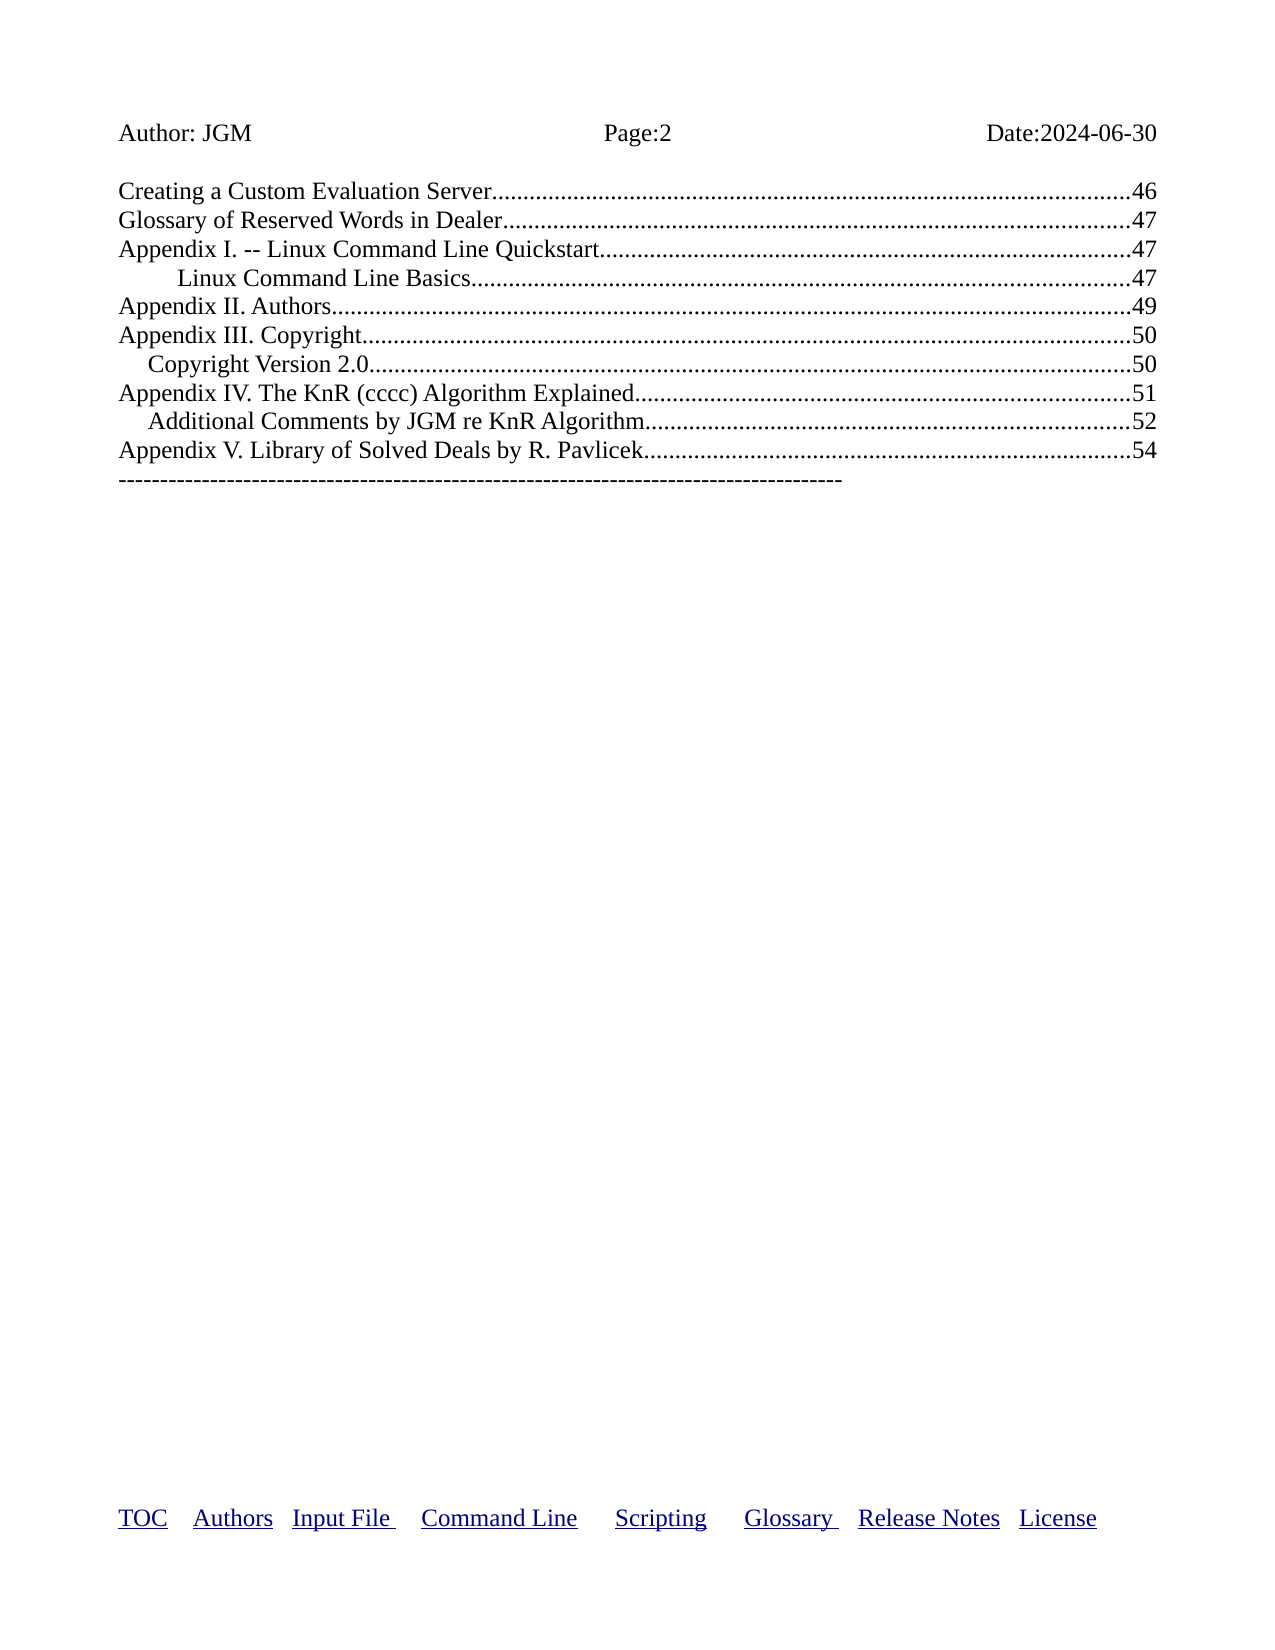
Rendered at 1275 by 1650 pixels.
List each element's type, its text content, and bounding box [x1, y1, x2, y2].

text Appendix II. Authors 49 [118, 291, 1157, 320]
text Glossary of Reserved Words in Dealer 47 [118, 205, 1157, 234]
text --------------------------------------------------------------------------------------- [118, 464, 1157, 493]
text Linux Command Line Basics 47 [177, 263, 1157, 291]
text Copyright Version 2.0 50 [148, 349, 1157, 378]
text Appendix III. Copyright 50 [118, 320, 1157, 349]
text Additional Comments by JGM re KnR Algorithm 52 [148, 406, 1157, 435]
text Appendix IV. The KnR (cccc) Algorithm Explained 51 [118, 378, 1157, 406]
text Creating a Custom Evaluation Server 46 [118, 176, 1157, 205]
text Appendix V. Library of Solved Deals by R. Pavlicek 54 [118, 435, 1157, 464]
text Appendix I. -- Linux Command Line Quickstart 47 [118, 234, 1157, 263]
